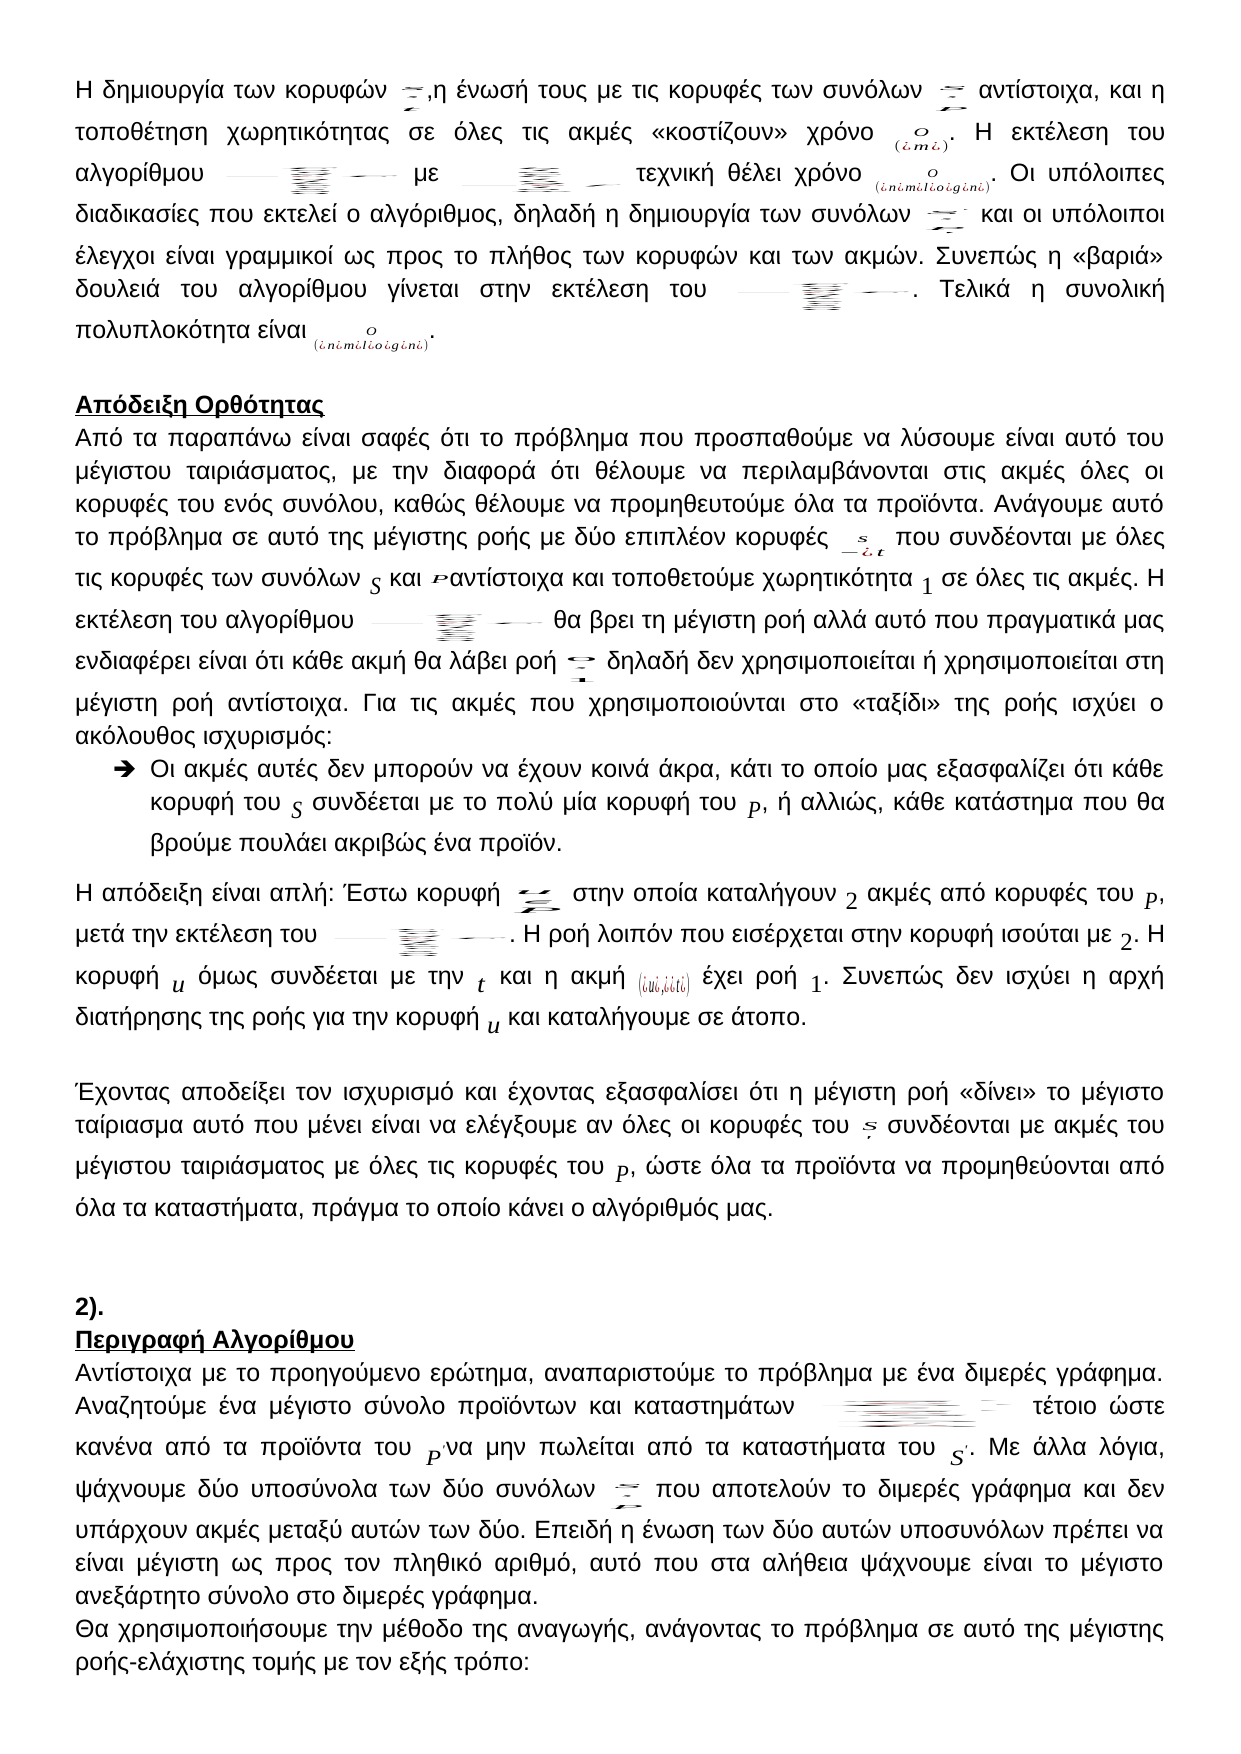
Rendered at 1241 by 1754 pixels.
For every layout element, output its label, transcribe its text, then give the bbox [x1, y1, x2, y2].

text Από τα παραπάνω είναι σαφές ότι το πρόβλημα που προσπαθούμε να λύσουμε είναι αυτό του μέγιστου ταιριάσματος, με την διαφορά ότι θέλουμε να περιλαμβάνονται στις ακμές όλες οι κορυφές του ενός συνόλου, καθώς θέλουμε να προμηθευτούμε όλα τα προϊόντα. Ανάγουμε αυτό το πρόβλημα σε αυτό της μέγιστης ροής με δύο επιπλέον κορυφές που συνδέονται με όλες τις κορυφές των συνόλων και αντίστοιχα και τοποθετούμε χωρητικότητα σε όλες τις ακμές. Η εκτέλεση του αλγορίθμου θα βρει τη μέγιστη ροή αλλά αυτό που πραγματικά μας ενδιαφέρει είναι ότι κάθε ακμή θα λάβει ροή δηλαδή δεν χρησιμοποιείται ή χρησιμοποιείται στη μέγιστη ροή αντίστοιχα. Για τις ακμές που χρησιμοποιούνται στο «ταξίδι» της ροής ισχύει ο ακόλουθος ισχυρισμός: [75, 423, 1165, 749]
text Θα χρησιμοποιήσουμε την μέθοδο της αναγωγής, ανάγοντας το πρόβλημα σε αυτό της μέγιστης ροής-ελάχιστης τομής με τον εξής τρόπο: [75, 1614, 1165, 1676]
text Αντίστοιχα με το προηγούμενο ερώτημα, αναπαριστούμε το πρόβλημα με ένα διμερές γράφημα. Αναζητούμε ένα μέγιστο σύνολο προϊόντων και καταστημάτων τέτοιο ώστε κανένα από τα προϊόντα του να μην πωλείται από τα καταστήματα του . Με άλλα λόγια, ψάχνουμε δύο υποσύνολα των δύο συνόλων που αποτελούν το διμερές γράφημα και δεν υπάρχουν ακμές μεταξύ αυτών των δύο. Επειδή η ένωση των δύο αυτών υποσυνόλων πρέπει να είναι μέγιστη ως προς τον πληθικό αριθμό, αυτό που στα αλήθεια ψάχνουμε είναι το μέγιστο ανεξάρτητο σύνολο στο διμερές γράφημα. [75, 1358, 1165, 1610]
text 2). [75, 1292, 1165, 1321]
text Η δημιουργία των κορυφών ,η ένωσή τους με τις κορυφές των συνόλων αντίστοιχα, και η τοποθέτηση χωρητικότητας σε όλες τις ακμές «κοστίζουν» χρόνο . Η εκτέλεση του αλγορίθμου με τεχνική θέλει χρόνο . Οι υπόλοιπες διαδικασίες που εκτελεί ο αλγόριθμος, δηλαδή η δημιουργία των συνόλων και οι υπόλοιποι έλεγχοι είναι γραμμικοί ως προς το πλήθος των κορυφών και των ακμών. Συνεπώς η «βαριά» δουλειά του αλγορίθμου γίνεται στην εκτέλεση του . Τελικά η συνολική πολυπλοκότητα είναι . [75, 75, 1165, 352]
text Απόδειξη Ορθότητας [75, 390, 1165, 418]
text Η απόδειξη είναι απλή: Έστω κορυφή στην οποία καταλήγουν ακμές από κορυφές του , μετά την εκτέλεση του . Η ροή λοιπόν που εισέρχεται στην κορυφή ισούται με . Η κορυφή όμως συνδέεται με την και η ακμή έχει ροή . Συνεπώς δεν ισχύει η αρχή διατήρησης της ροής για την κορυφή και καταλήγουμε σε άτοπο. [75, 878, 1165, 1039]
text Έχοντας αποδείξει τον ισχυρισμό και έχοντας εξασφαλίσει ότι η μέγιστη ροή «δίνει» το μέγιστο ταίριασμα αυτό που μένει είναι να ελέγξουμε αν όλες οι κορυφές του συνδέονται με ακμές του μέγιστου ταιριάσματος με όλες τις κορυφές του , ώστε όλα τα προϊόντα να προμηθεύονται από όλα τα καταστήματα, πράγμα το οποίο κάνει ο αλγόριθμός μας. [75, 1077, 1165, 1221]
text Περιγραφή Αλγορίθμου [75, 1325, 1165, 1353]
list Οι ακμές αυτές δεν μπορούν να έχουν κοινά άκρα, κάτι το οποίο μας εξασφαλίζει ότι κάθε κορυφή του συνδέεται με το πολύ μία κορυφή του , ή αλλιώς, κάθε κατάστημα που θα βρούμε πουλάει ακριβώς ένα προϊόν. [112, 754, 1165, 857]
